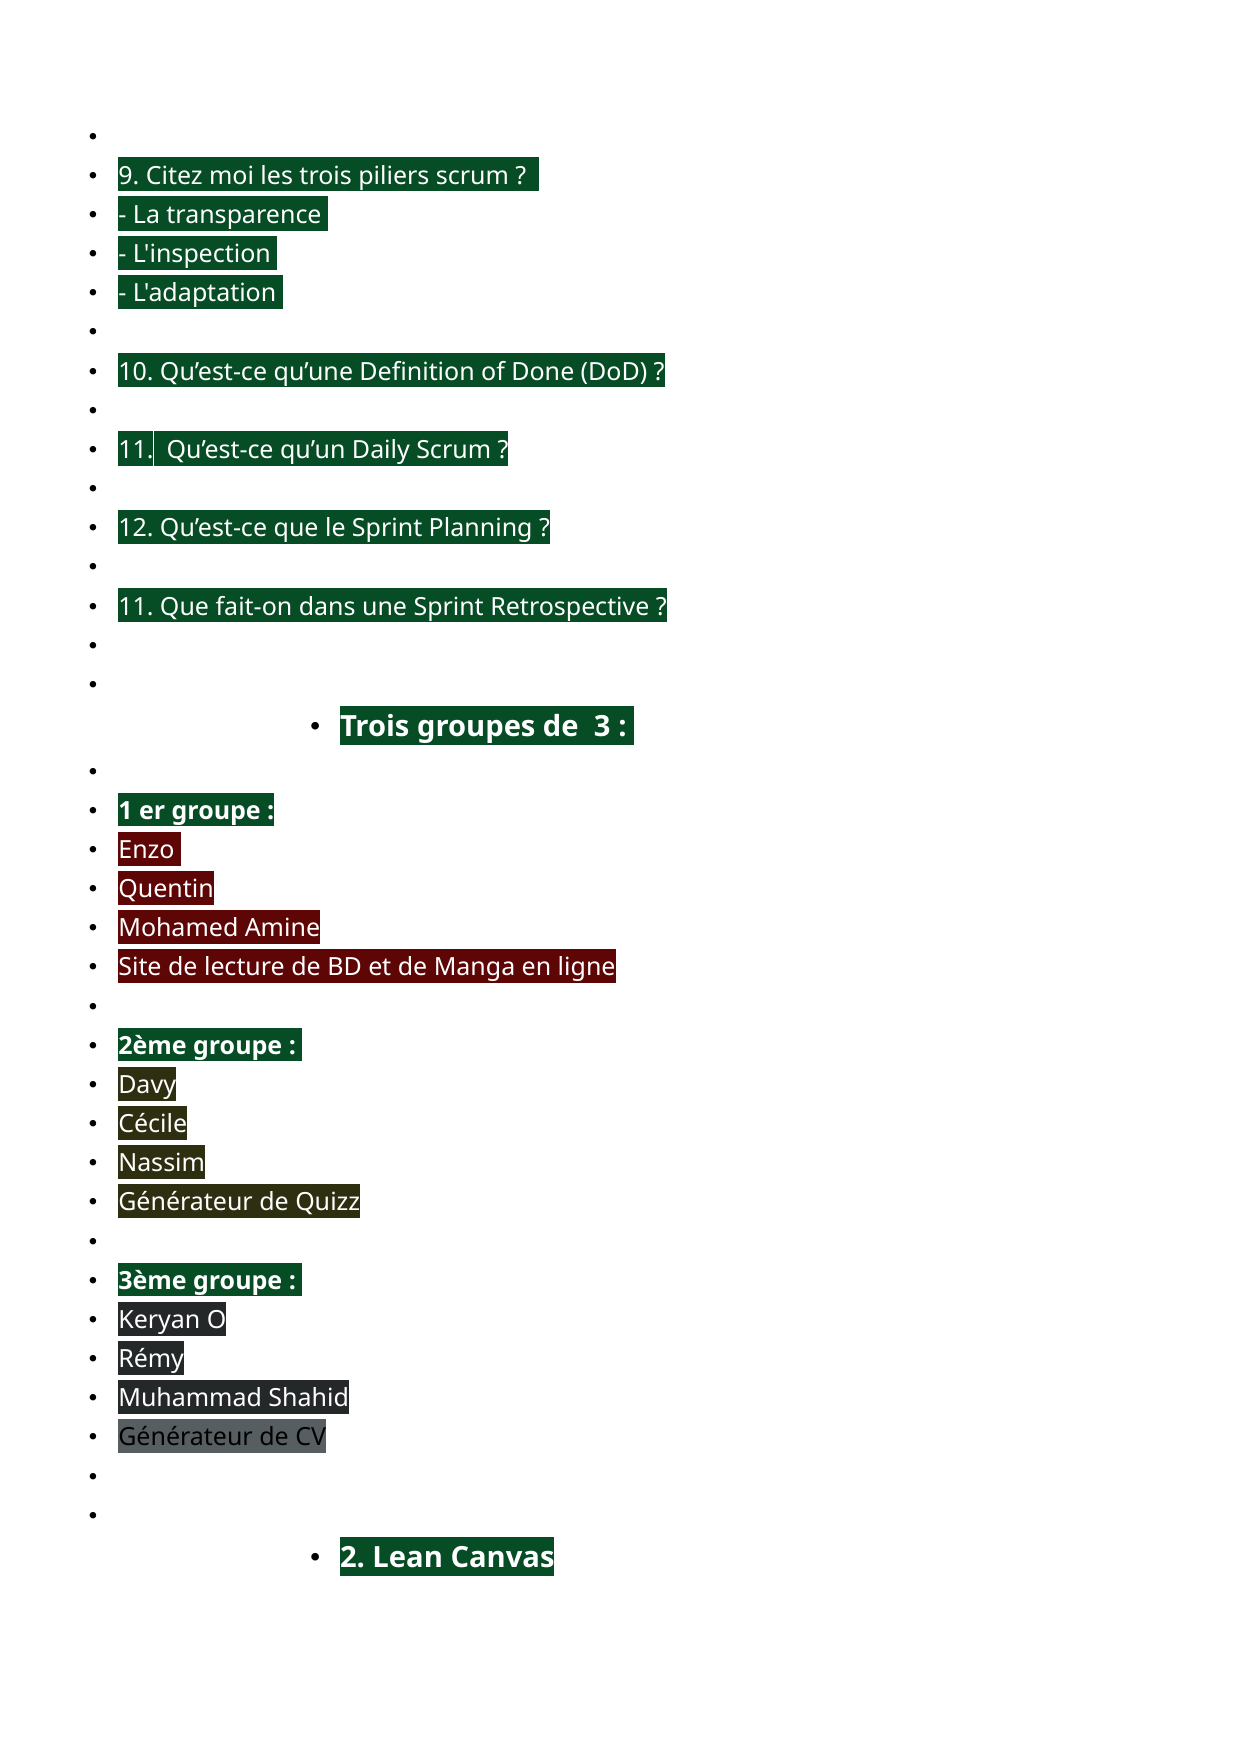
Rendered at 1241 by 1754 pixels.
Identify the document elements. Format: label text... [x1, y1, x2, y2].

list 9. Citez moi les trois piliers scrum ? [118, 157, 1122, 191]
list Générateur de Quizz [118, 1184, 1122, 1218]
list 11. Que fait-on dans une Sprint Retrospective ? [118, 588, 1122, 622]
list Muhammad Shahid [118, 1380, 1122, 1414]
list Nassim [118, 1145, 1122, 1179]
list - La transparence [118, 196, 1122, 231]
list - L'adaptation [118, 275, 1122, 309]
subtitle Trois groupes de 3 : [310, 706, 1122, 745]
list Site de lecture de BD et de Manga en ligne [118, 949, 1122, 983]
list 2ème groupe : [118, 1027, 1122, 1061]
subtitle 2. Lean Canvas [310, 1537, 1122, 1576]
list Davy [118, 1067, 1122, 1101]
list Générateur de CV [118, 1419, 1122, 1453]
list Enzo [118, 832, 1122, 866]
list Quentin [118, 871, 1122, 905]
list - L'inspection [118, 236, 1122, 270]
list 12. Qu’est-ce que le Sprint Planning ? [118, 510, 1122, 544]
list Rémy [118, 1341, 1122, 1375]
list 3ème groupe : [118, 1262, 1122, 1296]
list 1 er groupe : [118, 792, 1122, 826]
list Mohamed Amine [118, 910, 1122, 944]
list 11. Qu’est-ce qu’un Daily Scrum ? [118, 431, 1122, 466]
list Cécile [118, 1106, 1122, 1140]
list Keryan O [118, 1302, 1122, 1336]
list 10. Qu’est-ce qu’une Definition of Done (DoD) ? [118, 353, 1122, 387]
